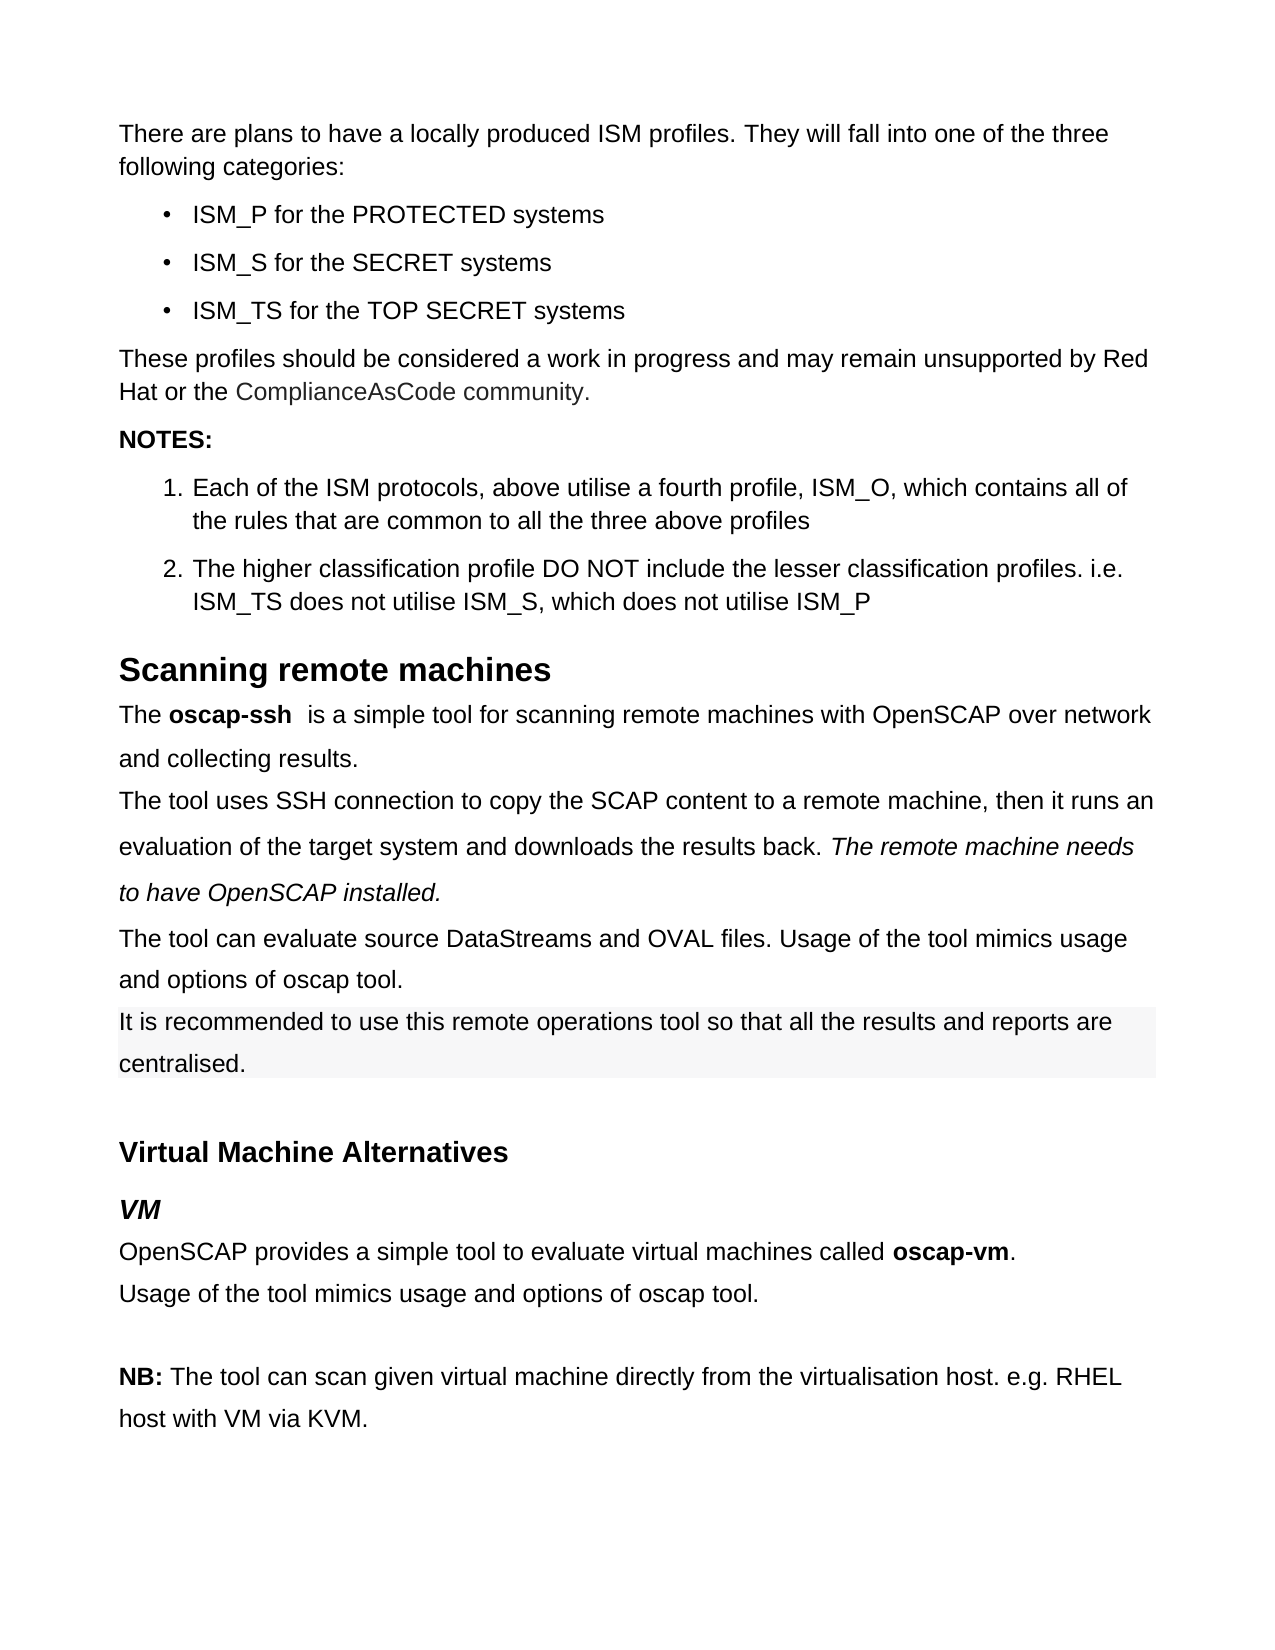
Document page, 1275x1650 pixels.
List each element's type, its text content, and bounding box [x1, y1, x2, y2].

text The oscap-ssh is a simple tool for scanning remote machines with OpenSCAP over network and collecting results. [118, 701, 1156, 773]
text Usage of the tool mimics usage and options of oscap tool. [118, 1279, 1156, 1308]
list The higher classification profile DO NOT include the lesser classification profiles. i.e. ISM_TS does not utilise ISM_S, which does not utilise ISM_P [163, 554, 1156, 616]
text The tool uses SSH connection to copy the SCAP content to a remote machine, then it runs an evaluation of the target system and downloads the results back. The remote machine needs to have OpenSCAP installed. [118, 786, 1156, 907]
list ISM_P for the PROTECTED systems [163, 199, 1156, 228]
text NB: The tool can scan given virtual machine directly from the virtualisation host. e.g. RHEL host with VM via KVM. [118, 1362, 1156, 1433]
subtitle VM [118, 1193, 1156, 1225]
text It is recommended to use this remote operations tool so that all the results and reports are centralised. [118, 1007, 1156, 1078]
subtitle Scanning remote machines [118, 650, 1156, 688]
text OpenSCAP provides a simple tool to evaluate virtual machines called oscap-vm. [118, 1237, 1156, 1266]
list Each of the ISM protocols, above utilise a fourth profile, ISM_O, which contains all of the rules that are common to all the three above profiles [163, 473, 1156, 535]
list ISM_TS for the TOP SECRET systems [163, 296, 1156, 325]
list ISM_S for the SECRET systems [163, 248, 1156, 277]
subtitle Virtual Machine Alternatives [118, 1135, 1156, 1168]
text The tool can evaluate source DataStreams and OVAL files. Usage of the tool mimics usage and options of oscap tool. [118, 924, 1156, 994]
text NOTES: [118, 425, 1156, 454]
text There are plans to have a locally produced ISM profiles. They will fall into one of the three following categories: [118, 118, 1156, 180]
text These profiles should be considered a work in progress and may remain unsupported by Red Hat or the ComplianceAsCode community. [118, 344, 1156, 406]
